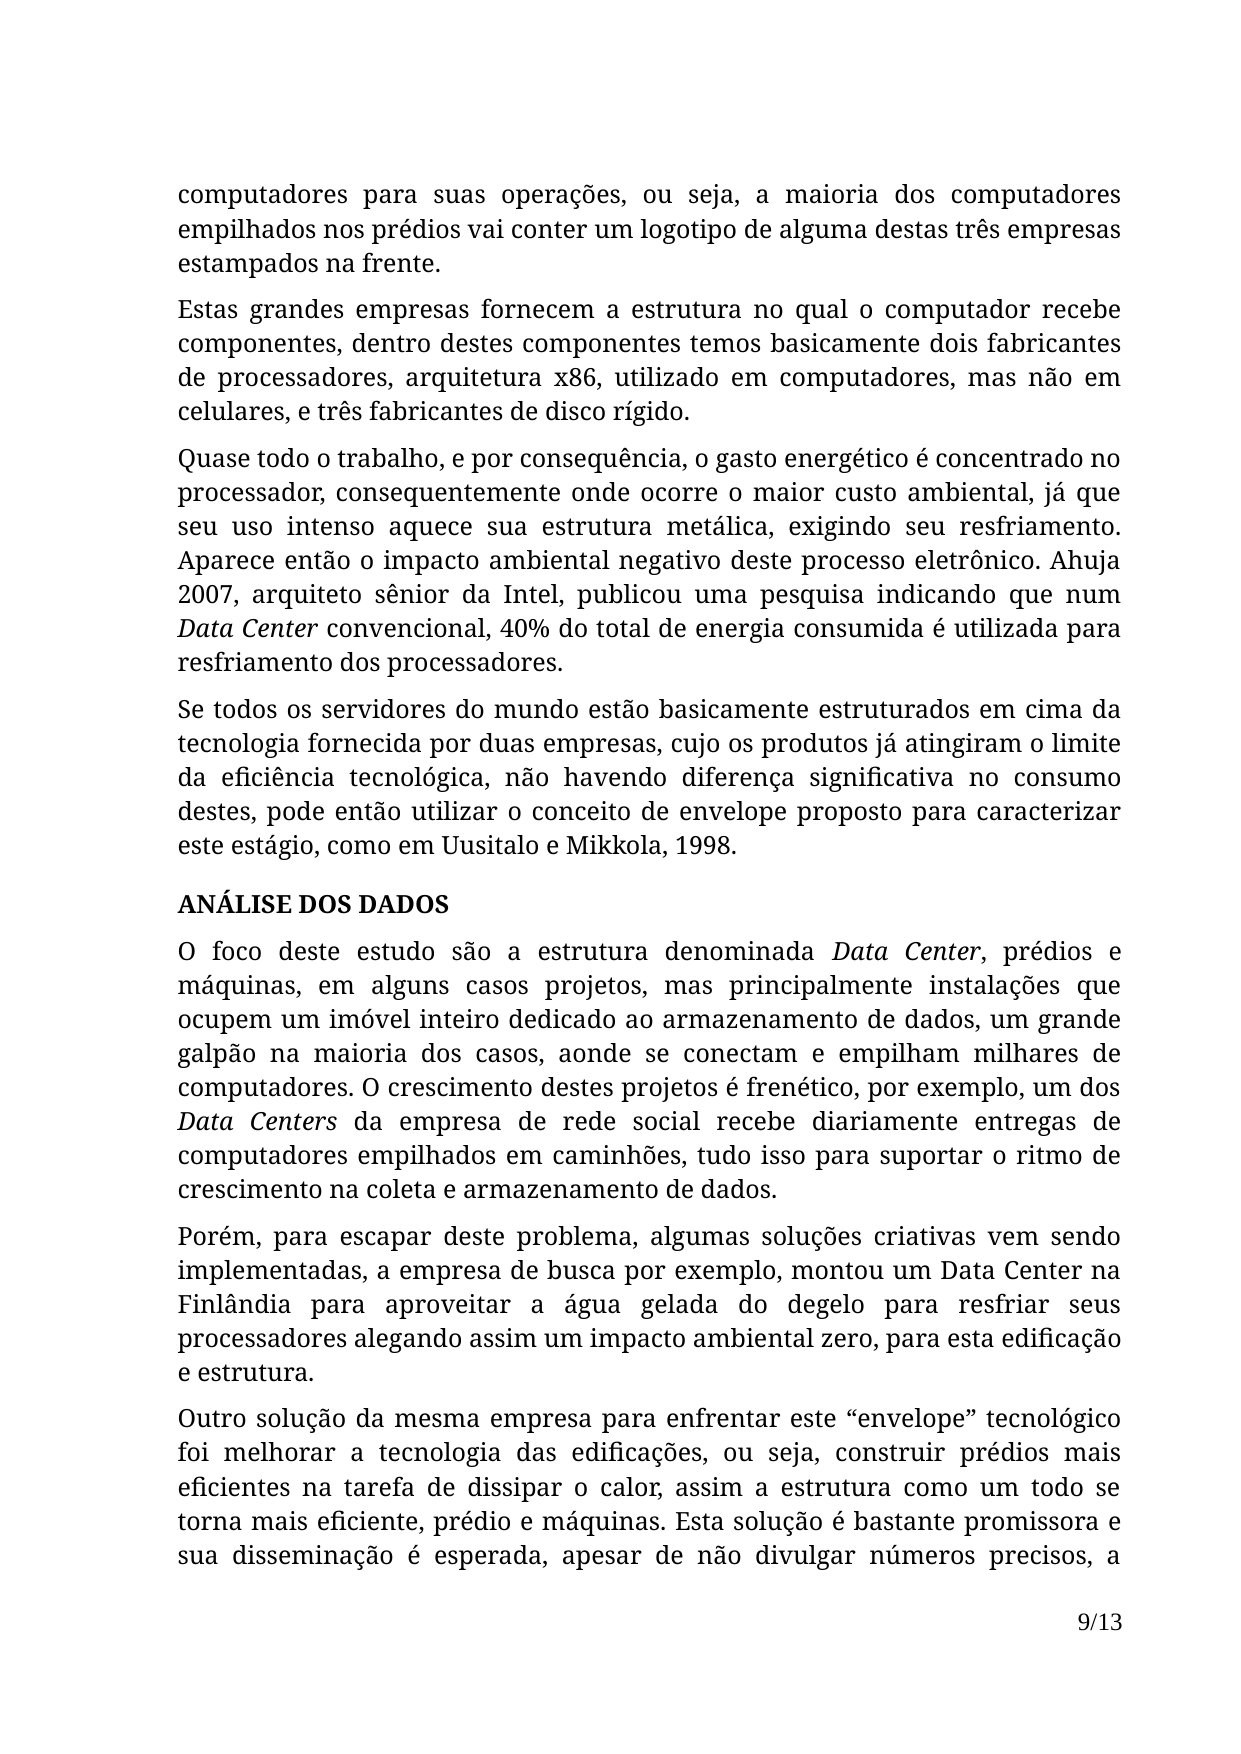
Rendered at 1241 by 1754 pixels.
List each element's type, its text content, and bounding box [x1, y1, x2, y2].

text Se todos os servidores do mundo estão basicamente estruturados em cima da tecnologia fornecida por duas empresas, cujo os produtos já atingiram o limite da eficiência tecnológica, não havendo diferença significativa no consumo destes, pode então utilizar o conceito de envelope proposto para caracterizar este estágio, como em Uusitalo e Mikkola, 1998. [177, 692, 1122, 862]
text Quase todo o trabalho, e por consequência, o gasto energético é concentrado no processador, consequentemente onde ocorre o maior custo ambiental, já que seu uso intenso aquece sua estrutura metálica, exigindo seu resfriamento. Aparece então o impacto ambiental negativo deste processo eletrônico. Ahuja 2007, arquiteto sênior da Intel, publicou uma pesquisa indicando que num Data Center convencional, 40% do total de energia consumida é utilizada para resfriamento dos processadores. [177, 441, 1122, 679]
text O foco deste estudo são a estrutura denominada Data Center, prédios e máquinas, em alguns casos projetos, mas principalmente instalações que ocupem um imóvel inteiro dedicado ao armazenamento de dados, um grande galpão na maioria dos casos, aonde se conectam e empilham milhares de computadores. O crescimento destes projetos é frenético, por exemplo, um dos Data Centers da empresa de rede social recebe diariamente entregas de computadores empilhados em caminhões, tudo isso para suportar o ritmo de crescimento na coleta e armazenamento de dados. [177, 933, 1122, 1206]
subtitle Análise dos dados [177, 887, 1122, 921]
text Estas grandes empresas fornecem a estrutura no qual o computador recebe componentes, dentro destes componentes temos basicamente dois fabricantes de processadores, arquitetura x86, utilizado em computadores, mas não em celulares, e três fabricantes de disco rígido. [177, 292, 1122, 428]
text Porém, para escapar deste problema, algumas soluções criativas vem sendo implementadas, a empresa de busca por exemplo, montou um Data Center na Finlândia para aproveitar a água gelada do degelo para resfriar seus processadores alegando assim um impacto ambiental zero, para esta edificação e estrutura. [177, 1218, 1122, 1388]
text computadores para suas operações, ou seja, a maioria dos computadores empilhados nos prédios vai conter um logotipo de alguma destas três empresas estampados na frente. [177, 177, 1122, 279]
text Outro solução da mesma empresa para enfrentar este “envelope” tecnológico foi melhorar a tecnologia das edificações, ou seja, construir prédios mais eficientes na tarefa de dissipar o calor, assim a estrutura como um todo se torna mais eficiente, prédio e máquinas. Esta solução é bastante promissora e sua disseminação é esperada, apesar de não divulgar números precisos, a [177, 1401, 1122, 1571]
